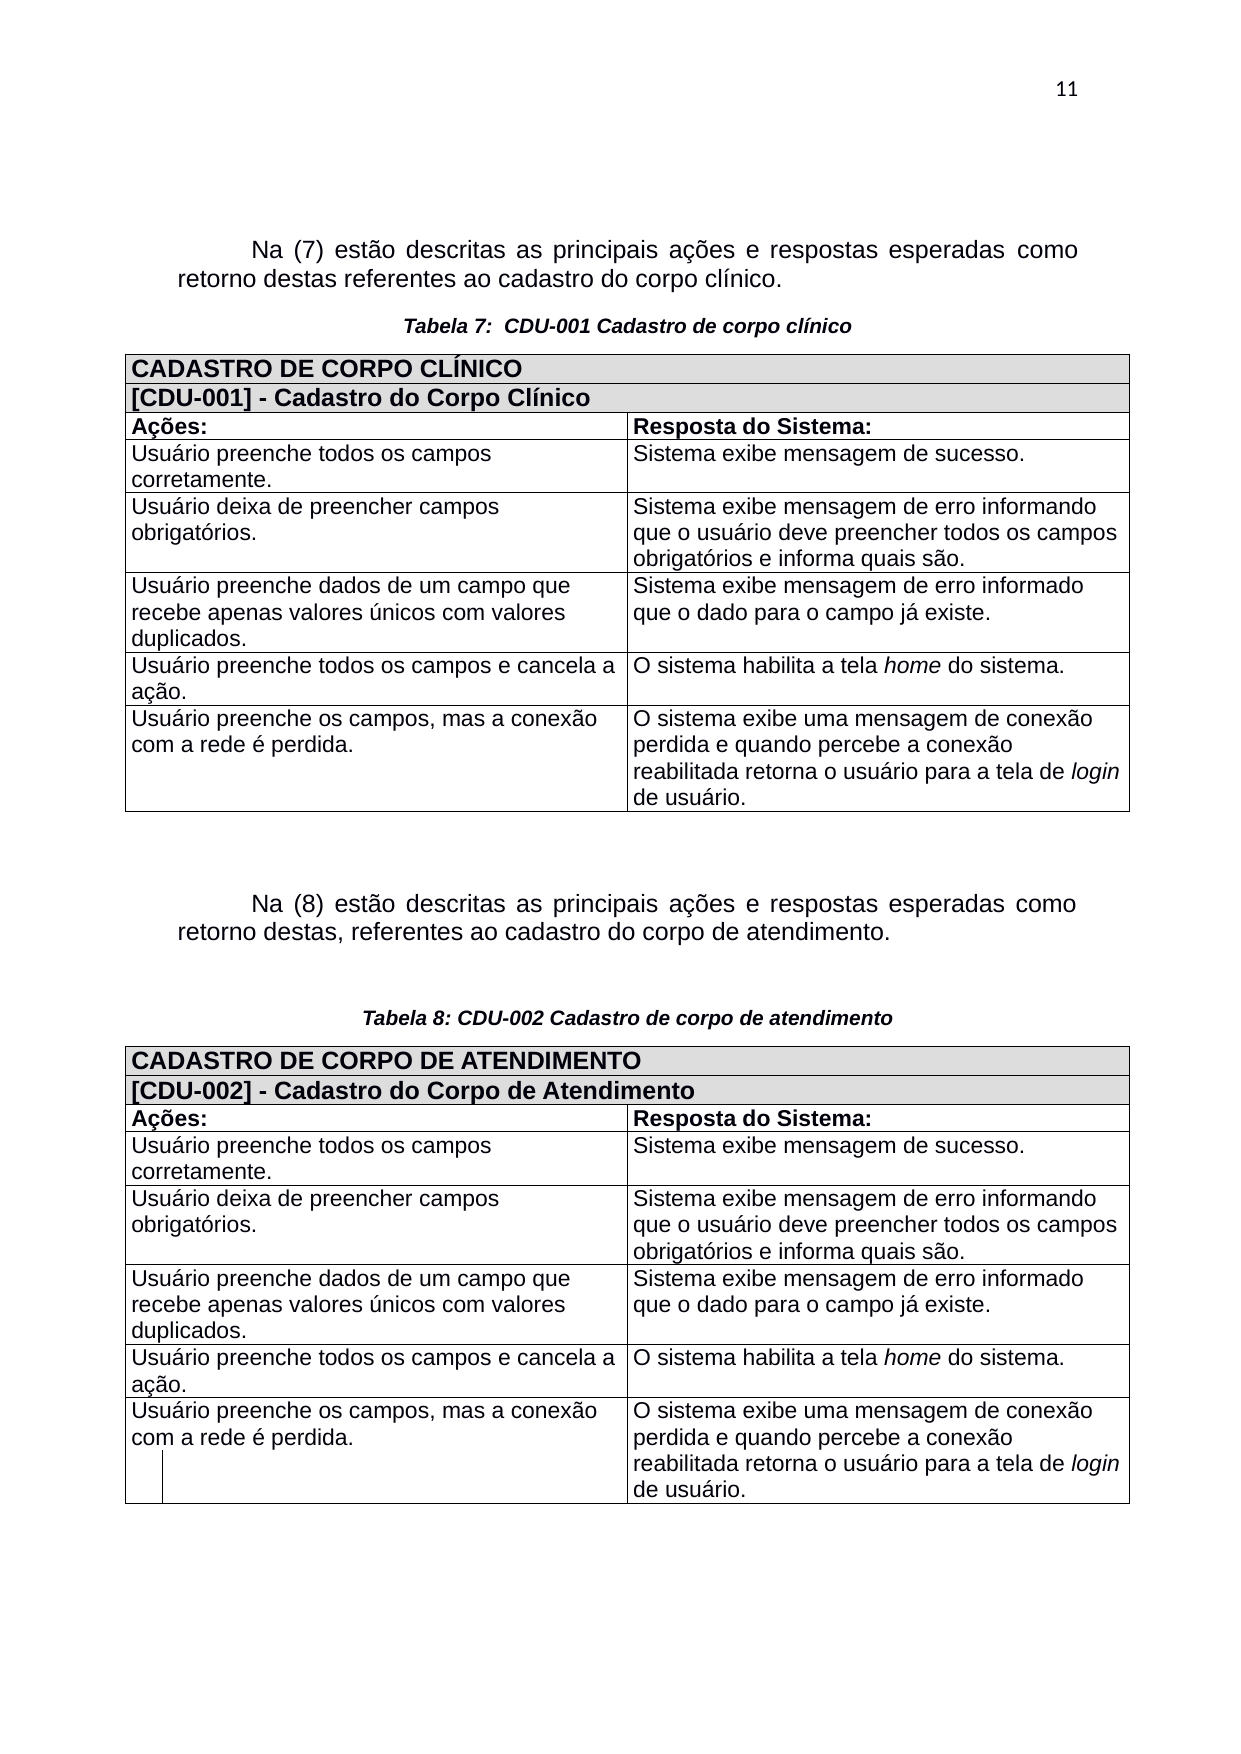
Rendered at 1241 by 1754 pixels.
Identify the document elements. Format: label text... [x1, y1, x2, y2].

table_cell Usuário preenche todos os campos e cancela a ação. [126, 1345, 627, 1397]
text Na (Tabela 8) estão descritas as principais ações e respostas esperadas como retorno destas, referentes ao cadastro do corpo de atendimento. [177, 889, 1078, 946]
table_cell Usuário deixa de preencher campos obrigatórios. [126, 493, 627, 572]
table_cell Sistema exibe mensagem de erro informado que o dado para o campo já existe. [628, 573, 1129, 651]
table_cell Sistema exibe mensagem de sucesso. [628, 440, 1129, 492]
table_cell O sistema exibe uma mensagem de conexão perdida e quando percebe a conexão reabilitada retorna o usuário para a tela de login de usuário. [628, 1398, 1129, 1503]
table_cell Sistema exibe mensagem de erro informando que o usuário deve preencher todos os campos obrigatórios e informa quais são. [628, 1186, 1129, 1264]
table_header CADASTRO DE CORPO DE ATENDIMENTO [126, 1047, 1129, 1075]
table_cell O sistema habilita a tela home do sistema. [628, 653, 1129, 704]
table_cell Usuário preenche dados de um campo que recebe apenas valores únicos com valores duplicados. [126, 573, 627, 651]
table_cell Sistema exibe mensagem de sucesso. [628, 1132, 1129, 1184]
table_cell Ações: [126, 413, 627, 439]
text Na (Tabela 7) estão descritas as principais ações e respostas esperadas como retorno destas referentes ao cadastro do corpo clínico. [177, 235, 1078, 293]
table_cell Sistema exibe mensagem de erro informando que o usuário deve preencher todos os campos obrigatórios e informa quais são. [628, 493, 1129, 572]
table_cell Usuário preenche todos os campos corretamente. [126, 1132, 627, 1184]
table_cell [CDU-002] - Cadastro do Corpo de Atendimento [126, 1076, 1129, 1104]
table_cell Usuário preenche os campos, mas a conexão com a rede é perdida. [126, 706, 627, 811]
text Tabela 8: CDU-002 Cadastro de corpo de atendimento [177, 1006, 1078, 1030]
table_cell Usuário preenche dados de um campo que recebe apenas valores únicos com valores duplicados. [126, 1265, 627, 1344]
table_cell Resposta do Sistema: [628, 413, 1129, 439]
table_cell Usuário preenche todos os campos e cancela a ação. [126, 653, 627, 704]
table_cell O sistema exibe uma mensagem de conexão perdida e quando percebe a conexão reabilitada retorna o usuário para a tela de login de usuário. [628, 706, 1129, 811]
text Tabela 7: CDU-001 Cadastro de corpo clínico [177, 313, 1078, 337]
table_header CADASTRO DE CORPO CLÍNICO [126, 355, 1129, 383]
table_cell Resposta do Sistema: [628, 1105, 1129, 1131]
table_cell [CDU-001] - Cadastro do Corpo Clínico [126, 384, 1129, 412]
table_cell Sistema exibe mensagem de erro informado que o dado para o campo já existe. [628, 1265, 1129, 1344]
table_cell Ações: [126, 1105, 627, 1131]
table_cell O sistema habilita a tela home do sistema. [628, 1345, 1129, 1397]
table_cell Usuário deixa de preencher campos obrigatórios. [126, 1186, 627, 1264]
table_cell Usuário preenche todos os campos corretamente. [126, 440, 627, 492]
table_cell Usuário preenche os campos, mas a conexão com a rede é perdida. [126, 1398, 627, 1503]
